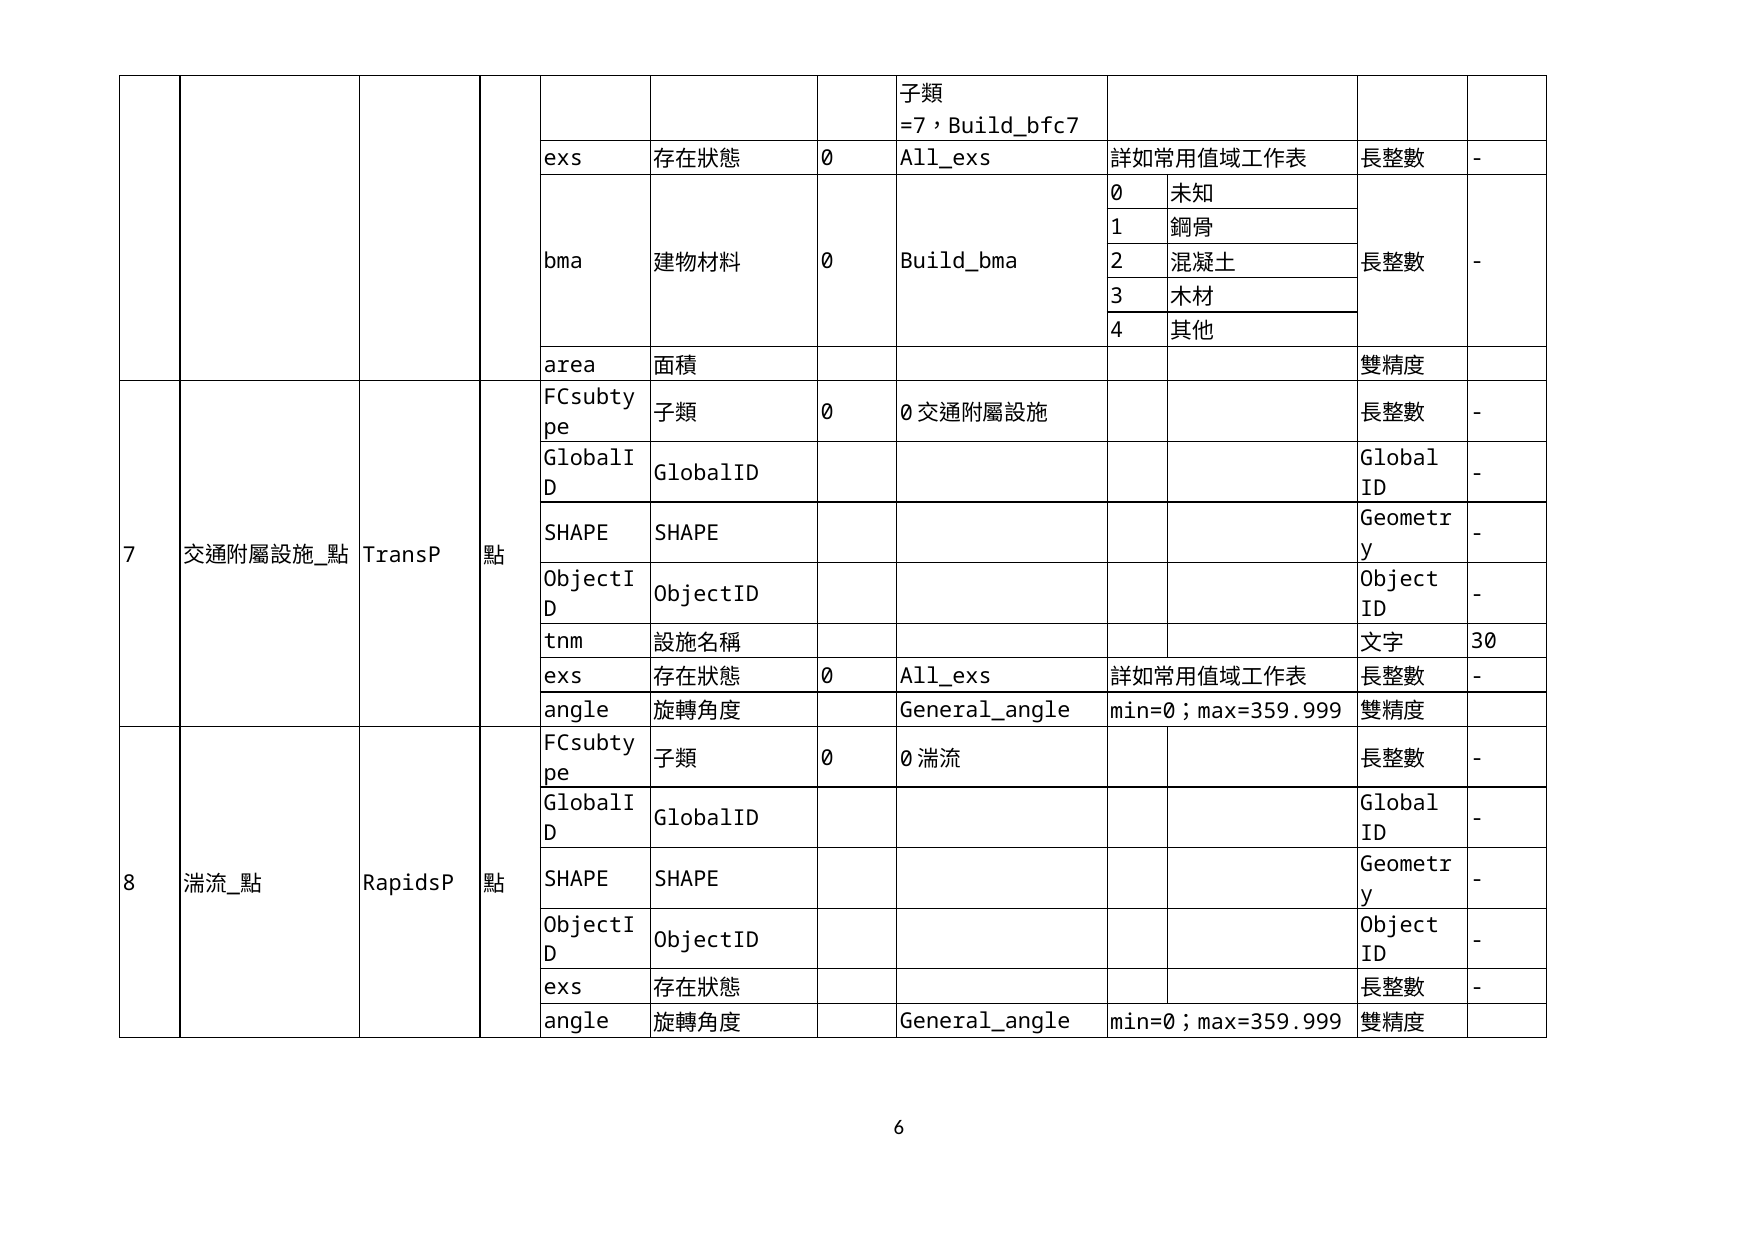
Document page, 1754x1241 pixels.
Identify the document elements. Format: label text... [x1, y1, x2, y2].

table_cell 3 [1108, 278, 1167, 311]
table_cell - [1468, 141, 1546, 174]
table_cell GlobalID [541, 788, 650, 847]
table_cell 0 [818, 381, 896, 441]
table_cell [1108, 563, 1167, 623]
table_cell 雙精度 [1358, 1004, 1467, 1037]
table_cell tnm [541, 624, 650, 657]
table_cell [1108, 76, 1357, 139]
table_cell Build_bma [897, 175, 1107, 346]
table_cell 文字 [1358, 624, 1467, 657]
table_cell 雙精度 [1358, 347, 1467, 380]
table_cell angle [541, 693, 650, 726]
table_cell 0 [818, 175, 896, 346]
table_cell 子類=7，Build_bfc7 [897, 76, 1107, 139]
table_cell 面積 [651, 347, 817, 380]
table_cell 詳如常用值域工作表 [1108, 658, 1357, 691]
table_cell All_exs [897, 141, 1107, 174]
table_cell [818, 563, 896, 623]
table_cell [1168, 909, 1357, 968]
table_cell 未知 [1168, 175, 1357, 208]
table_cell SHAPE [651, 848, 817, 908]
table_cell TransP [360, 381, 479, 726]
table_cell FCsubtype [541, 381, 650, 441]
table_cell 點 [481, 381, 540, 726]
table_cell [1168, 788, 1357, 847]
table_cell SHAPE [541, 848, 650, 908]
table_cell 交通附屬設施_點 [181, 381, 359, 726]
table_cell [818, 788, 896, 847]
table_cell 4 [1108, 313, 1167, 346]
table_cell [1168, 503, 1357, 562]
table_cell [1168, 347, 1357, 380]
table_cell ObjectID [651, 909, 817, 968]
table_cell Geometry [1358, 503, 1467, 562]
table_cell [818, 624, 896, 657]
table_cell [1468, 347, 1546, 380]
table_cell [1108, 381, 1167, 441]
table_cell [897, 848, 1107, 908]
table_cell exs [541, 141, 650, 174]
table_cell GlobalID [651, 442, 817, 501]
table_cell [818, 909, 896, 968]
table_cell [818, 347, 896, 380]
table_cell 長整數 [1358, 658, 1467, 691]
table_cell min=0；max=359.999 [1108, 1004, 1357, 1037]
table_cell 子類 [651, 381, 817, 441]
table_cell [1358, 76, 1467, 139]
table_cell - [1468, 909, 1546, 968]
table_cell [1108, 969, 1167, 1003]
table_cell [1108, 848, 1167, 908]
table_cell Object ID [1358, 563, 1467, 623]
table_cell Geometry [1358, 848, 1467, 908]
table_cell [1168, 563, 1357, 623]
table_cell 湍流_點 [181, 727, 359, 1037]
table_cell - [1468, 848, 1546, 908]
table_cell exs [541, 969, 650, 1003]
table_cell 8 [120, 727, 179, 1037]
table_cell bma [541, 175, 650, 346]
table_cell GlobalID [541, 442, 650, 501]
table_cell ObjectID [541, 563, 650, 623]
table_cell [1168, 727, 1357, 786]
table_cell ObjectID [541, 909, 650, 968]
table_cell [818, 693, 896, 726]
table_cell 鋼骨 [1168, 209, 1357, 243]
table_cell [1108, 442, 1167, 501]
table_cell 0 [1108, 175, 1167, 208]
table_cell 存在狀態 [651, 141, 817, 174]
table_cell 子類 [651, 727, 817, 786]
table_cell [1108, 909, 1167, 968]
table_cell SHAPE [541, 503, 650, 562]
table_cell 木材 [1168, 278, 1357, 311]
table_cell [818, 969, 896, 1003]
table_cell 詳如常用值域工作表 [1108, 141, 1357, 174]
table_cell 混凝土 [1168, 244, 1357, 277]
table_cell 30 [1468, 624, 1546, 657]
table_cell 7 [120, 381, 179, 726]
table_cell [897, 503, 1107, 562]
table_cell [897, 969, 1107, 1003]
table_cell [818, 503, 896, 562]
table_cell [481, 76, 540, 380]
table_cell [1168, 969, 1357, 1003]
table_cell [818, 76, 896, 139]
table_cell 長整數 [1358, 727, 1467, 786]
table_cell 1 [1108, 209, 1167, 243]
table_cell 長整數 [1358, 381, 1467, 441]
table_cell [1468, 1004, 1546, 1037]
table_cell 旋轉角度 [651, 1004, 817, 1037]
table_cell - [1468, 727, 1546, 786]
table_cell [360, 76, 479, 380]
table_cell Global ID [1358, 442, 1467, 501]
table_cell 0 [818, 727, 896, 786]
table_cell [1468, 693, 1546, 726]
table_cell area [541, 347, 650, 380]
table_cell - [1468, 788, 1546, 847]
table_cell 長整數 [1358, 175, 1467, 346]
table_cell [897, 347, 1107, 380]
table_cell [1108, 788, 1167, 847]
table_cell 長整數 [1358, 141, 1467, 174]
table_cell ObjectID [651, 563, 817, 623]
table_cell 設施名稱 [651, 624, 817, 657]
table_cell [1168, 624, 1357, 657]
table_cell FCsubtype [541, 727, 650, 786]
table_cell [818, 1004, 896, 1037]
table_cell GlobalID [651, 788, 817, 847]
table_cell - [1468, 563, 1546, 623]
table_cell [1108, 727, 1167, 786]
table_cell [897, 563, 1107, 623]
table_cell [120, 76, 179, 380]
table_cell - [1468, 442, 1546, 501]
table_cell 存在狀態 [651, 969, 817, 1003]
table_cell angle [541, 1004, 650, 1037]
table_cell [1168, 381, 1357, 441]
table_cell [1168, 848, 1357, 908]
table_cell [651, 76, 817, 139]
table_cell Object ID [1358, 909, 1467, 968]
table_cell 雙精度 [1358, 693, 1467, 726]
table_cell - [1468, 175, 1546, 346]
table_cell [1108, 624, 1167, 657]
table_cell SHAPE [651, 503, 817, 562]
table_cell Global ID [1358, 788, 1467, 847]
table_cell General_angle [897, 1004, 1107, 1037]
table_cell [1108, 347, 1167, 380]
table_cell 點 [481, 727, 540, 1037]
table_cell [818, 848, 896, 908]
table_cell 建物材料 [651, 175, 817, 346]
table_cell 0 [818, 141, 896, 174]
table_cell [1168, 442, 1357, 501]
table_cell [897, 624, 1107, 657]
table_cell [1108, 503, 1167, 562]
table_cell [541, 76, 650, 139]
table_cell 其他 [1168, 313, 1357, 346]
table_cell [897, 788, 1107, 847]
table_cell - [1468, 76, 1546, 139]
table_cell 旋轉角度 [651, 693, 817, 726]
table_cell min=0；max=359.999 [1108, 693, 1357, 726]
table_cell 長整數 [1358, 969, 1467, 1003]
table_cell - [1468, 503, 1546, 562]
table_cell 存在狀態 [651, 658, 817, 691]
table_cell [181, 76, 359, 380]
table_cell 2 [1108, 244, 1167, 277]
table_cell [897, 442, 1107, 501]
table_cell 0 [818, 658, 896, 691]
table_cell - [1468, 381, 1546, 441]
table_cell - [1468, 969, 1546, 1003]
table_cell General_angle [897, 693, 1107, 726]
table_cell [897, 909, 1107, 968]
table_cell 0湍流 [897, 727, 1107, 786]
table_cell - [1468, 658, 1546, 691]
table_cell All_exs [897, 658, 1107, 691]
table_cell RapidsP [360, 727, 479, 1037]
table_cell [818, 442, 896, 501]
table_cell exs [541, 658, 650, 691]
table_cell 0交通附屬設施 [897, 381, 1107, 441]
